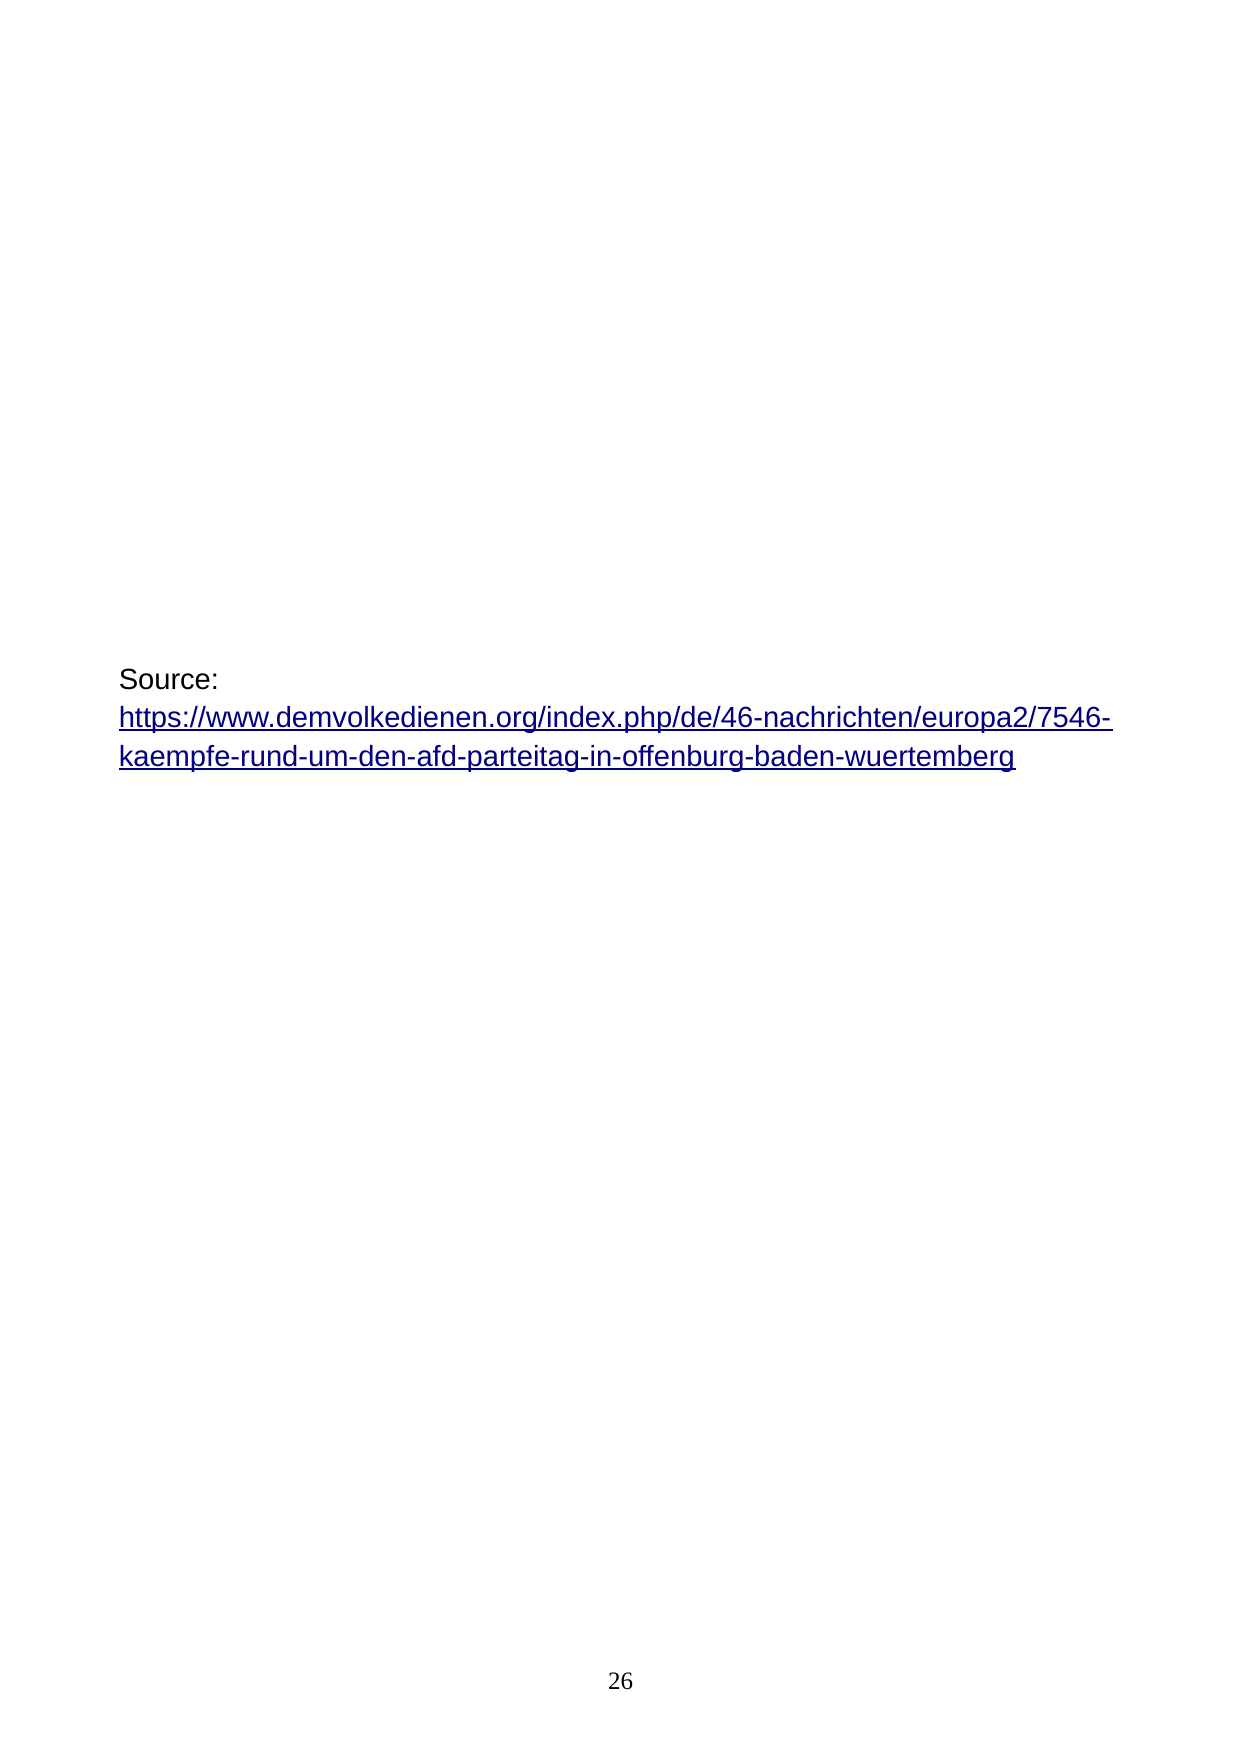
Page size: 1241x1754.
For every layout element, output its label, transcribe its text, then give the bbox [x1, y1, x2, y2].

text Source: https://www.demvolkedienen.org/index.php/de/46-nachrichten/europa2/7546-kaempfe-rund-um-den-afd-parteitag-in-offenburg-baden-wuertemberg [118, 662, 1122, 772]
